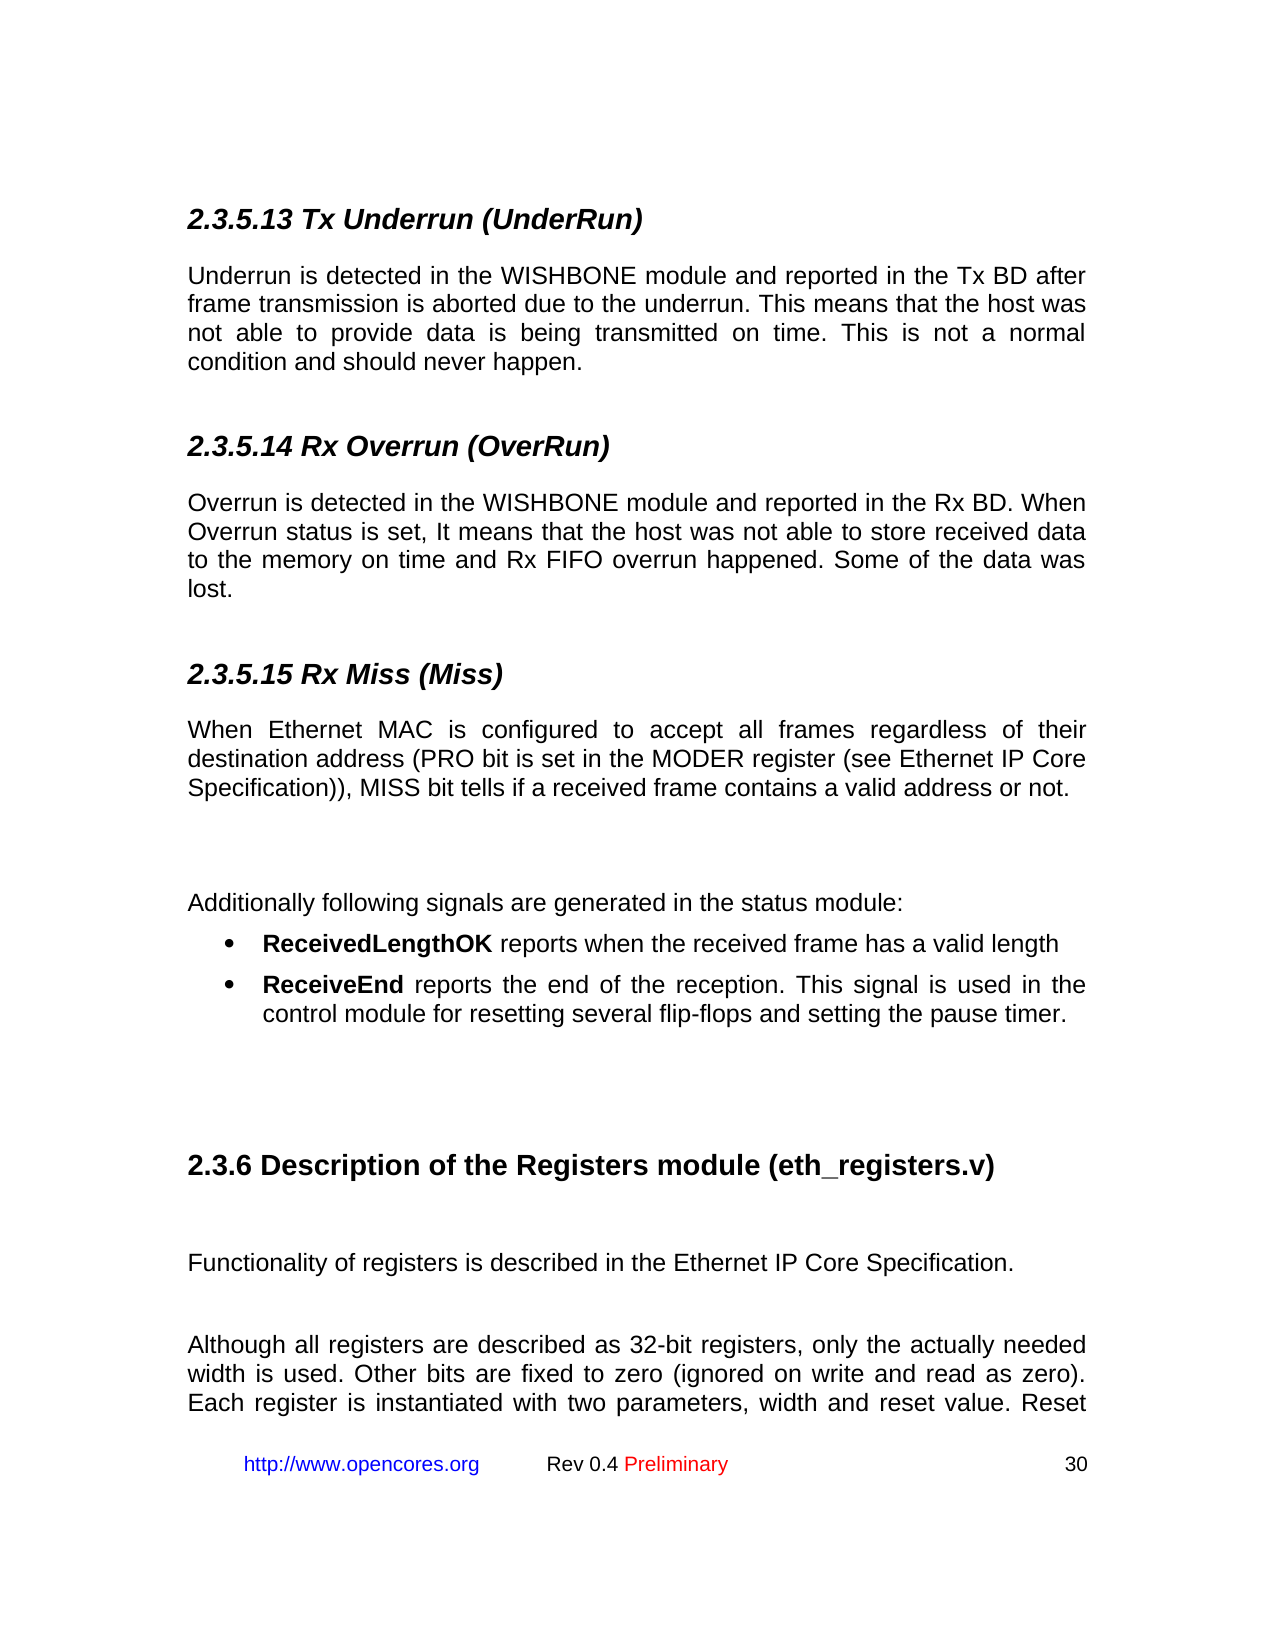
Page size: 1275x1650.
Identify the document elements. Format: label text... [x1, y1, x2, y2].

text Underrun is detected in the WISHBONE module and reported in the Tx BD after frame transmission is aborted due to the underrun. This means that the host was not able to provide data is being transmitted on time. This is not a normal condition and should never happen. [187, 261, 1088, 376]
text Additionally following signals are generated in the status module: [187, 888, 1088, 916]
text When Ethernet MAC is configured to accept all frames regardless of their destination address (PRO bit is set in the MODER register (see Ethernet IP Core Specification)), MISS bit tells if a received frame contains a valid address or not. [187, 715, 1088, 801]
text Functionality of registers is described in the Ethernet IP Core Specification. [187, 1248, 1088, 1276]
text Overrun is detected in the WISHBONE module and reported in the Rx BD. When Overrun status is set, It means that the host was not able to store received data to the memory on time and Rx FIFO overrun happened. Some of the data was lost. [187, 488, 1088, 603]
list ReceiveEnd reports the end of the reception. This signal is used in the control module for resetting several flip-flops and setting the pause timer. [225, 970, 1088, 1028]
subtitle 2.3.5.13 Tx Underrun (UnderRun) [187, 202, 1088, 236]
subtitle 2.3.6 Description of the Registers module (eth_registers.v) [187, 1148, 1088, 1181]
subtitle 2.3.5.14 Rx Overrun (OverRun) [187, 429, 1088, 463]
subtitle 2.3.5.15 Rx Miss (Miss) [187, 657, 1088, 690]
text Although all registers are described as 32-bit registers, only the actually needed width is used. Other bits are fixed to zero (ignored on write and read as zero). Each register is instantiated with two parameters, width and reset value. Reset [187, 1330, 1088, 1416]
list ReceivedLengthOK reports when the received frame has a valid length [225, 929, 1088, 958]
